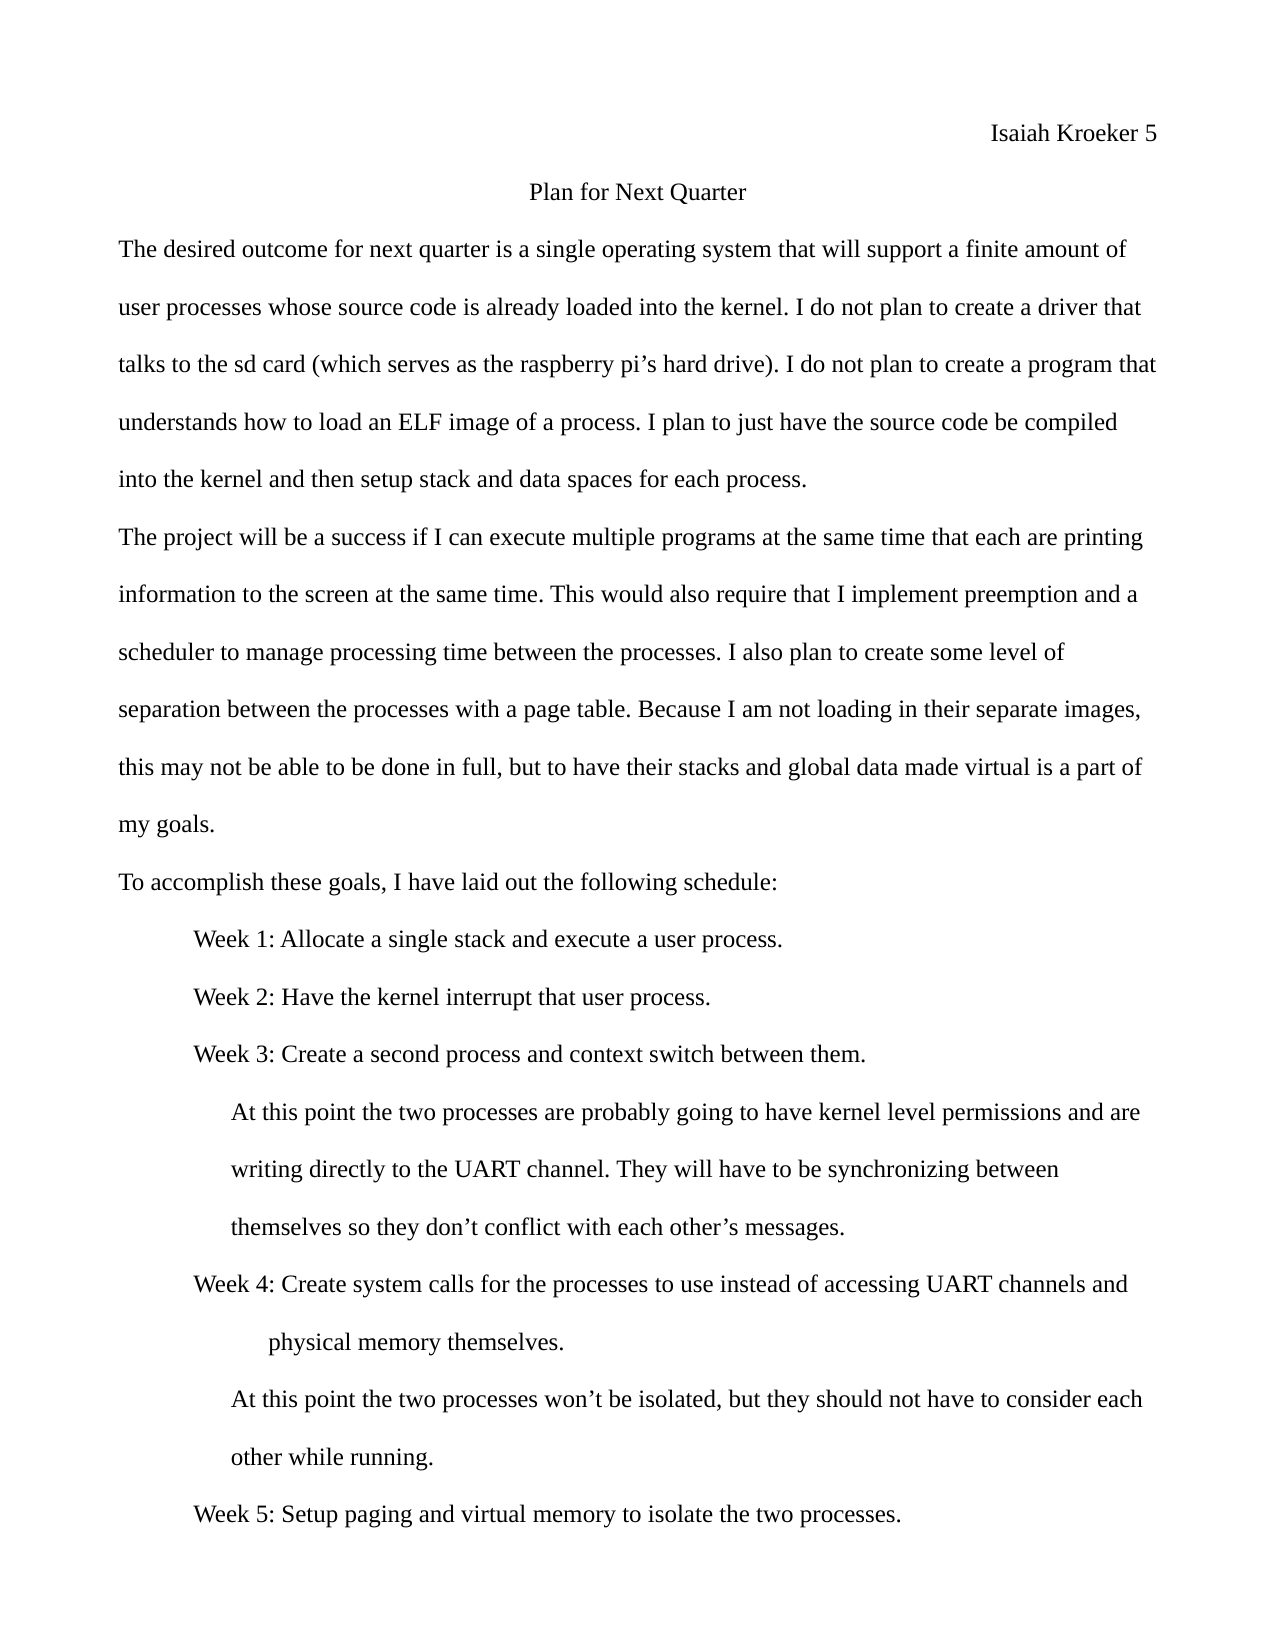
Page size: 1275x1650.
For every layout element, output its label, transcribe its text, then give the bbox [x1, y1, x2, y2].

text At this point the two processes won’t be isolated, but they should not have to consider each other while running. [231, 1384, 1157, 1471]
text The project will be a success if I can execute multiple programs at the same time that each are printing information to the screen at the same time. This would also require that I implement preemption and a scheduler to manage processing time between the processes. I also plan to create some level of separation between the processes with a page table. Because I am not loading in their separate images, this may not be able to be done in full, but to have their stacks and global data made virtual is a part of my goals. [118, 522, 1157, 838]
text The desired outcome for next quarter is a single operating system that will support a finite amount of user processes whose source code is already loaded into the kernel. I do not plan to create a driver that talks to the sd card (which serves as the raspberry pi’s hard drive). I do not plan to create a program that understands how to load an ELF image of a process. I plan to just have the source code be compiled into the kernel and then setup stack and data spaces for each process. [118, 234, 1157, 493]
text At this point the two processes are probably going to have kernel level permissions and are writing directly to the UART channel. They will have to be synchronizing between themselves so they don’t conflict with each other’s messages. [231, 1097, 1157, 1241]
text Week 5: Setup paging and virtual memory to isolate the two processes. [193, 1499, 1157, 1528]
text Week 1: Allocate a single stack and execute a user process. [193, 924, 1157, 953]
text Week 2: Have the kernel interrupt that user process. [193, 982, 1157, 1011]
text Plan for Next Quarter [118, 177, 1157, 206]
text To accomplish these goals, I have laid out the following schedule: [118, 867, 1157, 896]
text Week 4: Create system calls for the processes to use instead of accessing UART channels and physical memory themselves. [193, 1269, 1157, 1356]
text Week 3: Create a second process and context switch between them. [193, 1039, 1157, 1068]
